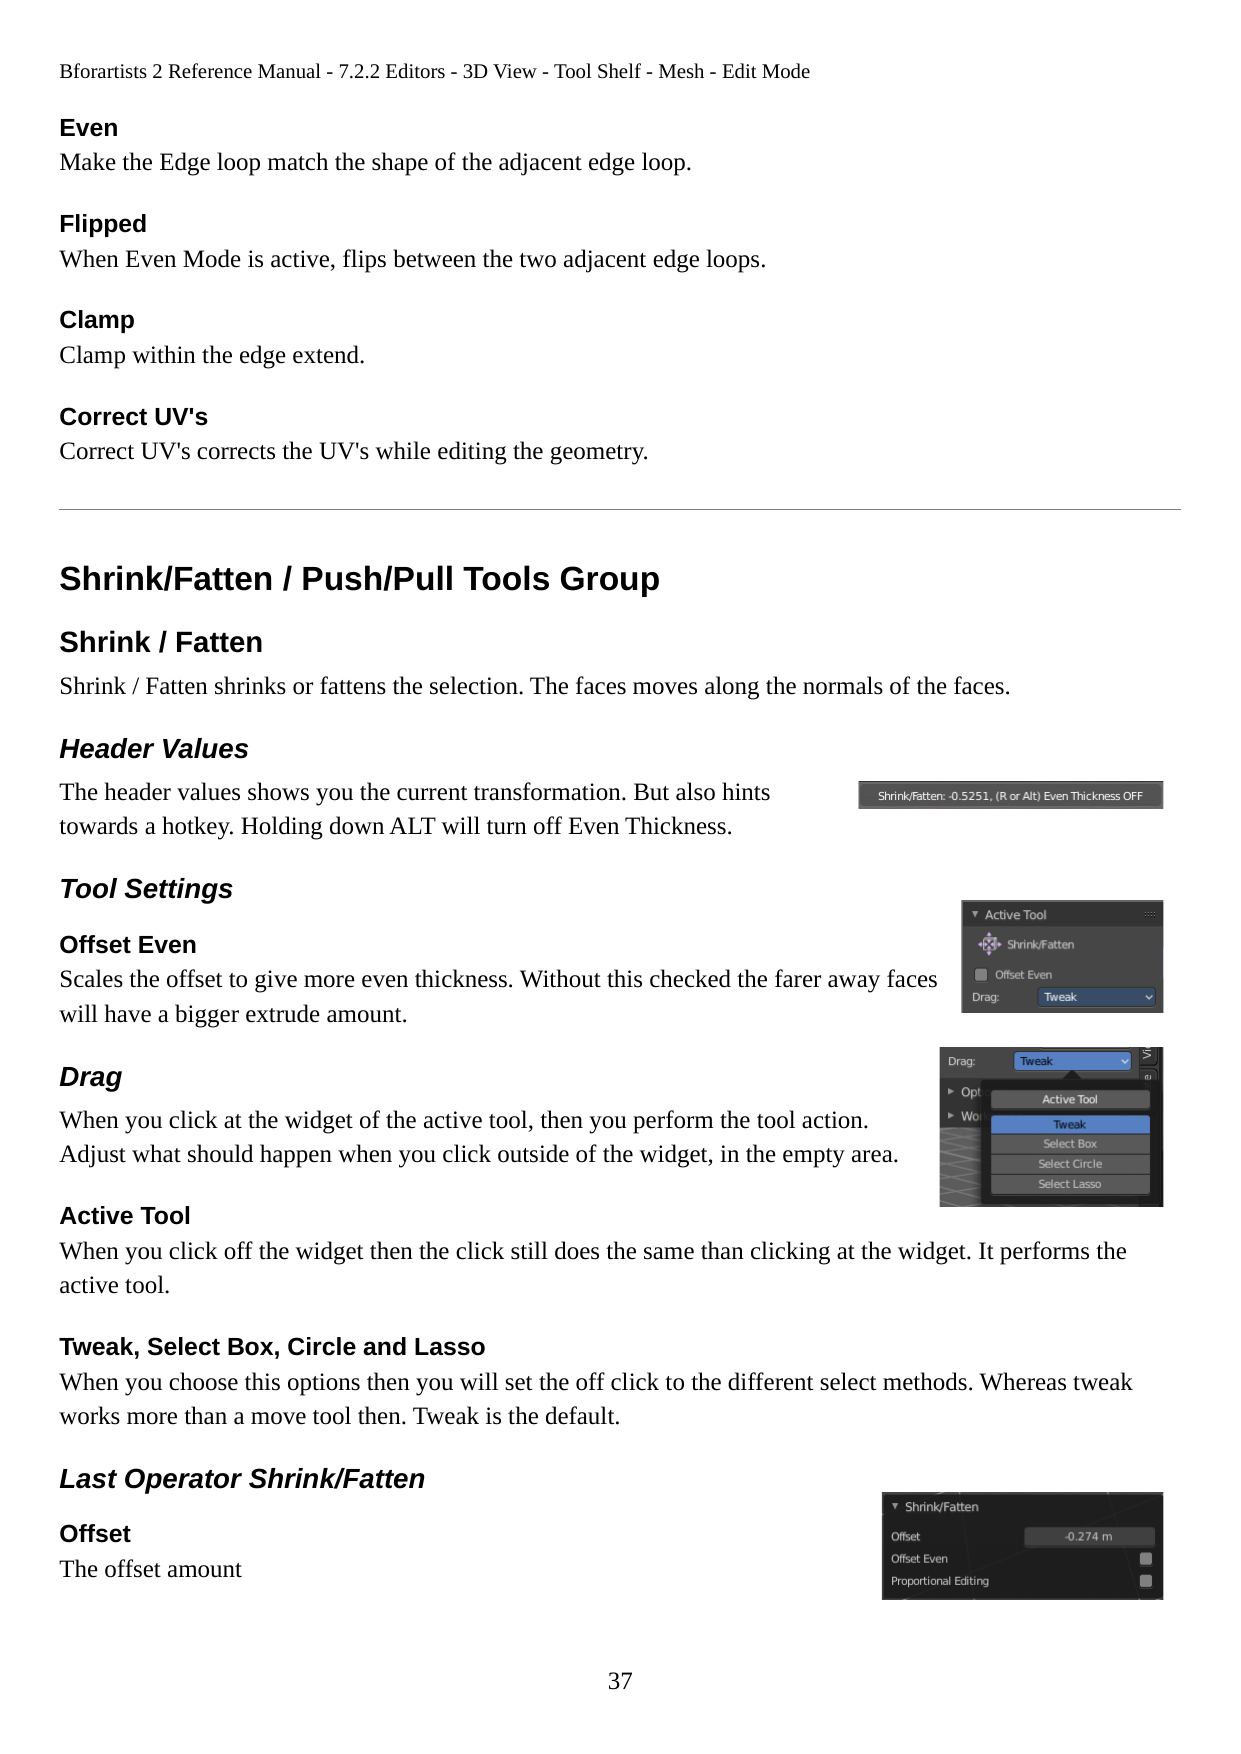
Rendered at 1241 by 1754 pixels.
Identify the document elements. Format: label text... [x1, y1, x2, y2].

text When you click off the widget then the click still does the same than clicking at the widget. It performs the active tool. [59, 1236, 1181, 1299]
subtitle [1164, 930, 1181, 958]
text When you choose this options then you will set the off click to the different select methods. Whereas tweak works more than a move tool then. Tweak is the default. [59, 1367, 1181, 1430]
text Shrink / Fatten shrinks or fattens the selection. The faces moves along the normals of the faces. [59, 671, 1181, 700]
text The header values shows you the current transformation. But also hints towards a hotkey. Holding down ALT will turn off Even Thickness. [59, 777, 1181, 840]
subtitle Shrink / Fatten [59, 625, 1181, 658]
picture [881, 1492, 1164, 1600]
subtitle Even [59, 113, 1181, 141]
subtitle Offset Even [59, 930, 961, 958]
subtitle Tweak, Select Box, Circle and Lasso [59, 1332, 1181, 1360]
subtitle Tool Settings [59, 873, 1181, 905]
picture [858, 781, 1164, 809]
subtitle Active Tool [59, 1201, 1181, 1229]
subtitle Drag [59, 1061, 939, 1092]
subtitle Shrink/Fatten / Push/Pull Tools Group [59, 559, 1181, 598]
text Clamp within the edge extend. [59, 340, 1181, 369]
text Make the Edge loop match the shape of the adjacent edge loop. [59, 147, 1181, 176]
text The offset amount [59, 1554, 881, 1583]
picture [939, 1047, 1164, 1207]
subtitle [1164, 1061, 1181, 1092]
subtitle Correct UV's [59, 402, 1181, 430]
subtitle Clamp [59, 305, 1181, 334]
picture [961, 900, 1164, 1013]
text [1164, 1554, 1181, 1583]
text Correct UV's corrects the UV's while editing the geometry. [59, 436, 1181, 465]
text When Even Mode is active, flips between the two adjacent edge loops. [59, 244, 1181, 272]
subtitle Flipped [59, 209, 1181, 237]
subtitle [1164, 1519, 1181, 1548]
subtitle Header Values [59, 732, 1181, 764]
text When you click at the widget of the active tool, then you perform the tool action. Adjust what should happen when you click outside of the widget, in the empty area. [59, 1105, 939, 1168]
subtitle Offset [59, 1519, 881, 1548]
text Scales the offset to give more even thickness. Without this checked the farer away faces will have a bigger extrude amount. [59, 964, 1181, 1028]
subtitle Last Operator Shrink/Fatten [59, 1463, 1181, 1494]
